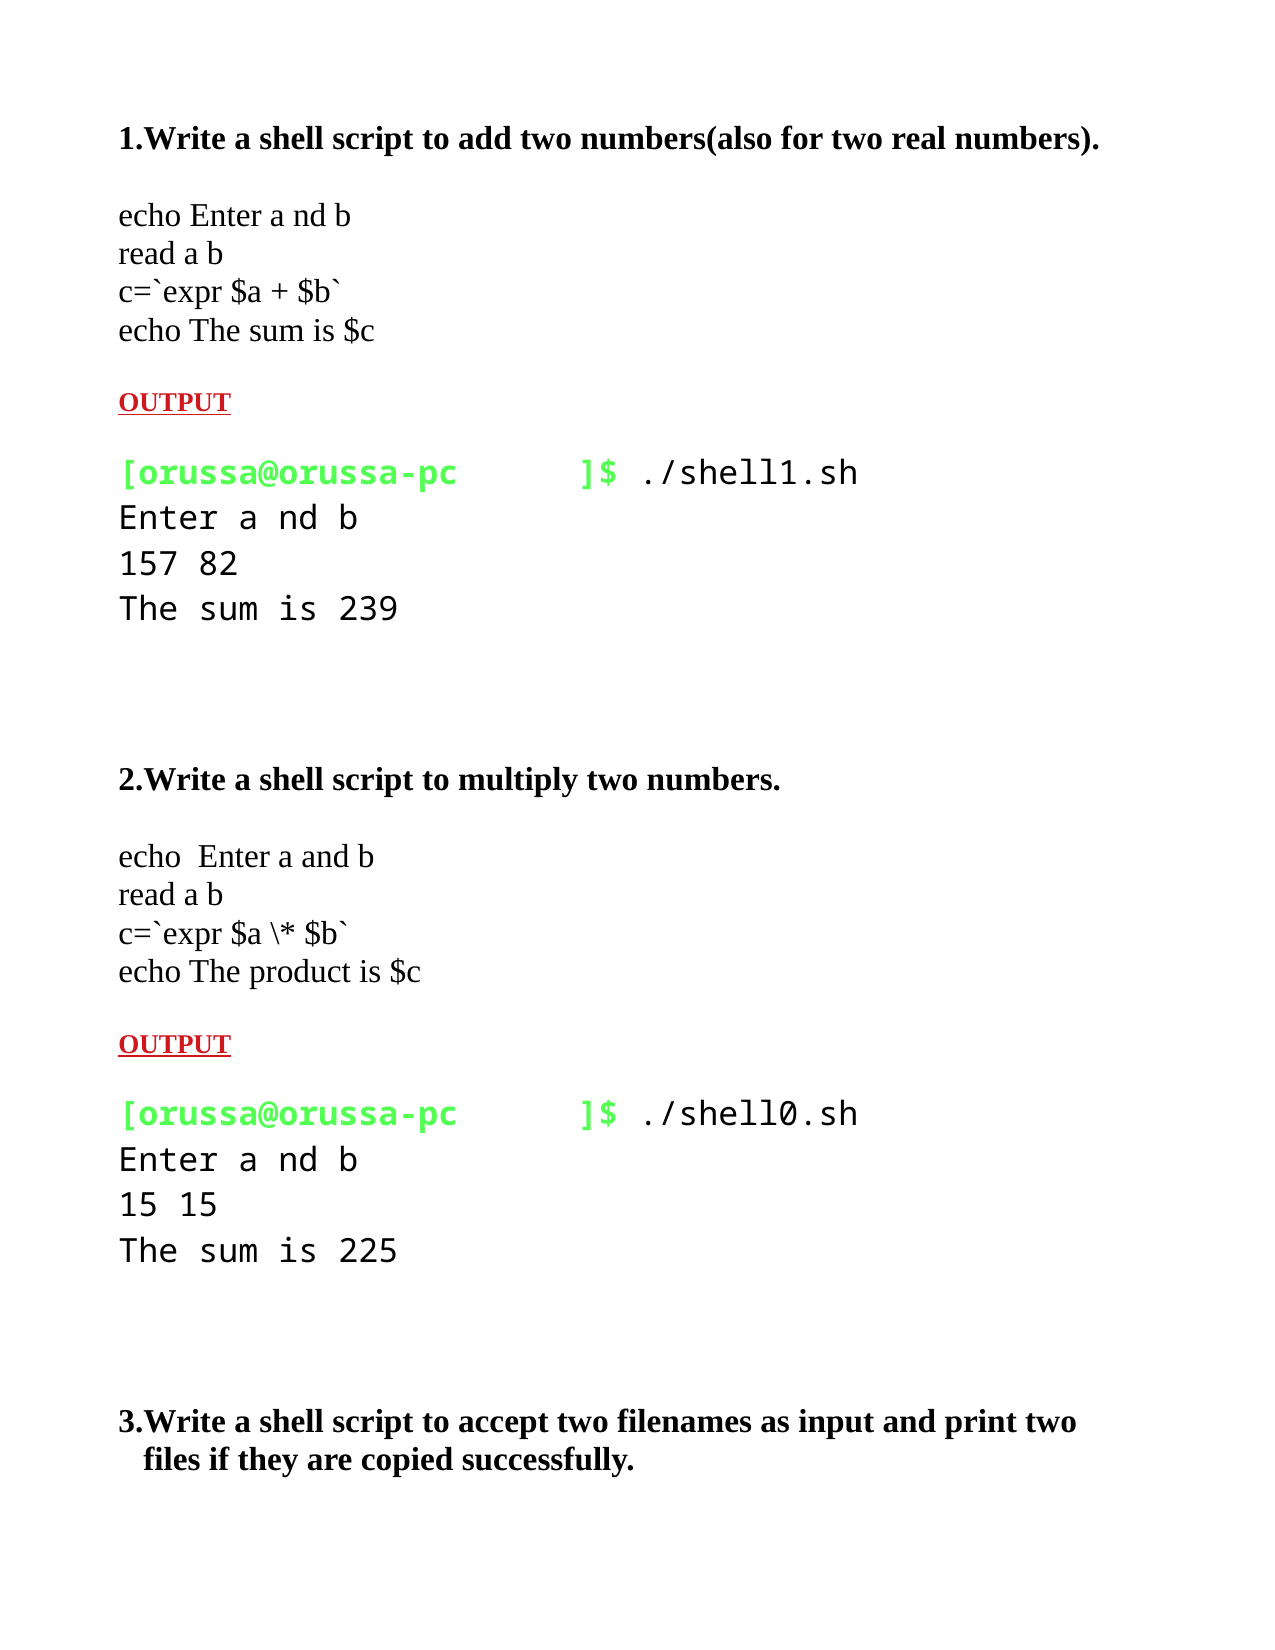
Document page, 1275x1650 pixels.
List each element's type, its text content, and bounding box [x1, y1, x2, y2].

text OUTPUT [118, 386, 1157, 418]
text files if they are copied successfully. [118, 1439, 1157, 1478]
text echo The sum is $c [118, 310, 1157, 348]
text OUTPUT [118, 1028, 1157, 1059]
text [orussa@orussa-pc Linux]$ ./shell1.sh Enter a nd b 157 82 The sum is 239 [118, 449, 1157, 721]
text 1.Write a shell script to add two numbers(also for two real numbers). [118, 118, 1157, 156]
text 3.Write a shell script to accept two filenames as input and print two [118, 1356, 1157, 1439]
text c=`expr $a \* $b` [118, 913, 1157, 951]
text [orussa@orussa-pc Linux]$ ./shell0.sh Enter a nd b 15 15 The sum is 225 [118, 1090, 1157, 1317]
text c=`expr $a + $b` [118, 271, 1157, 310]
text echo The product is $c [118, 951, 1157, 989]
text 2.Write a shell script to multiply two numbers. [118, 759, 1157, 798]
text read a b [118, 874, 1157, 913]
text read a b [118, 233, 1157, 271]
text echo Enter a and b [118, 836, 1157, 874]
text echo Enter a nd b [118, 195, 1157, 233]
